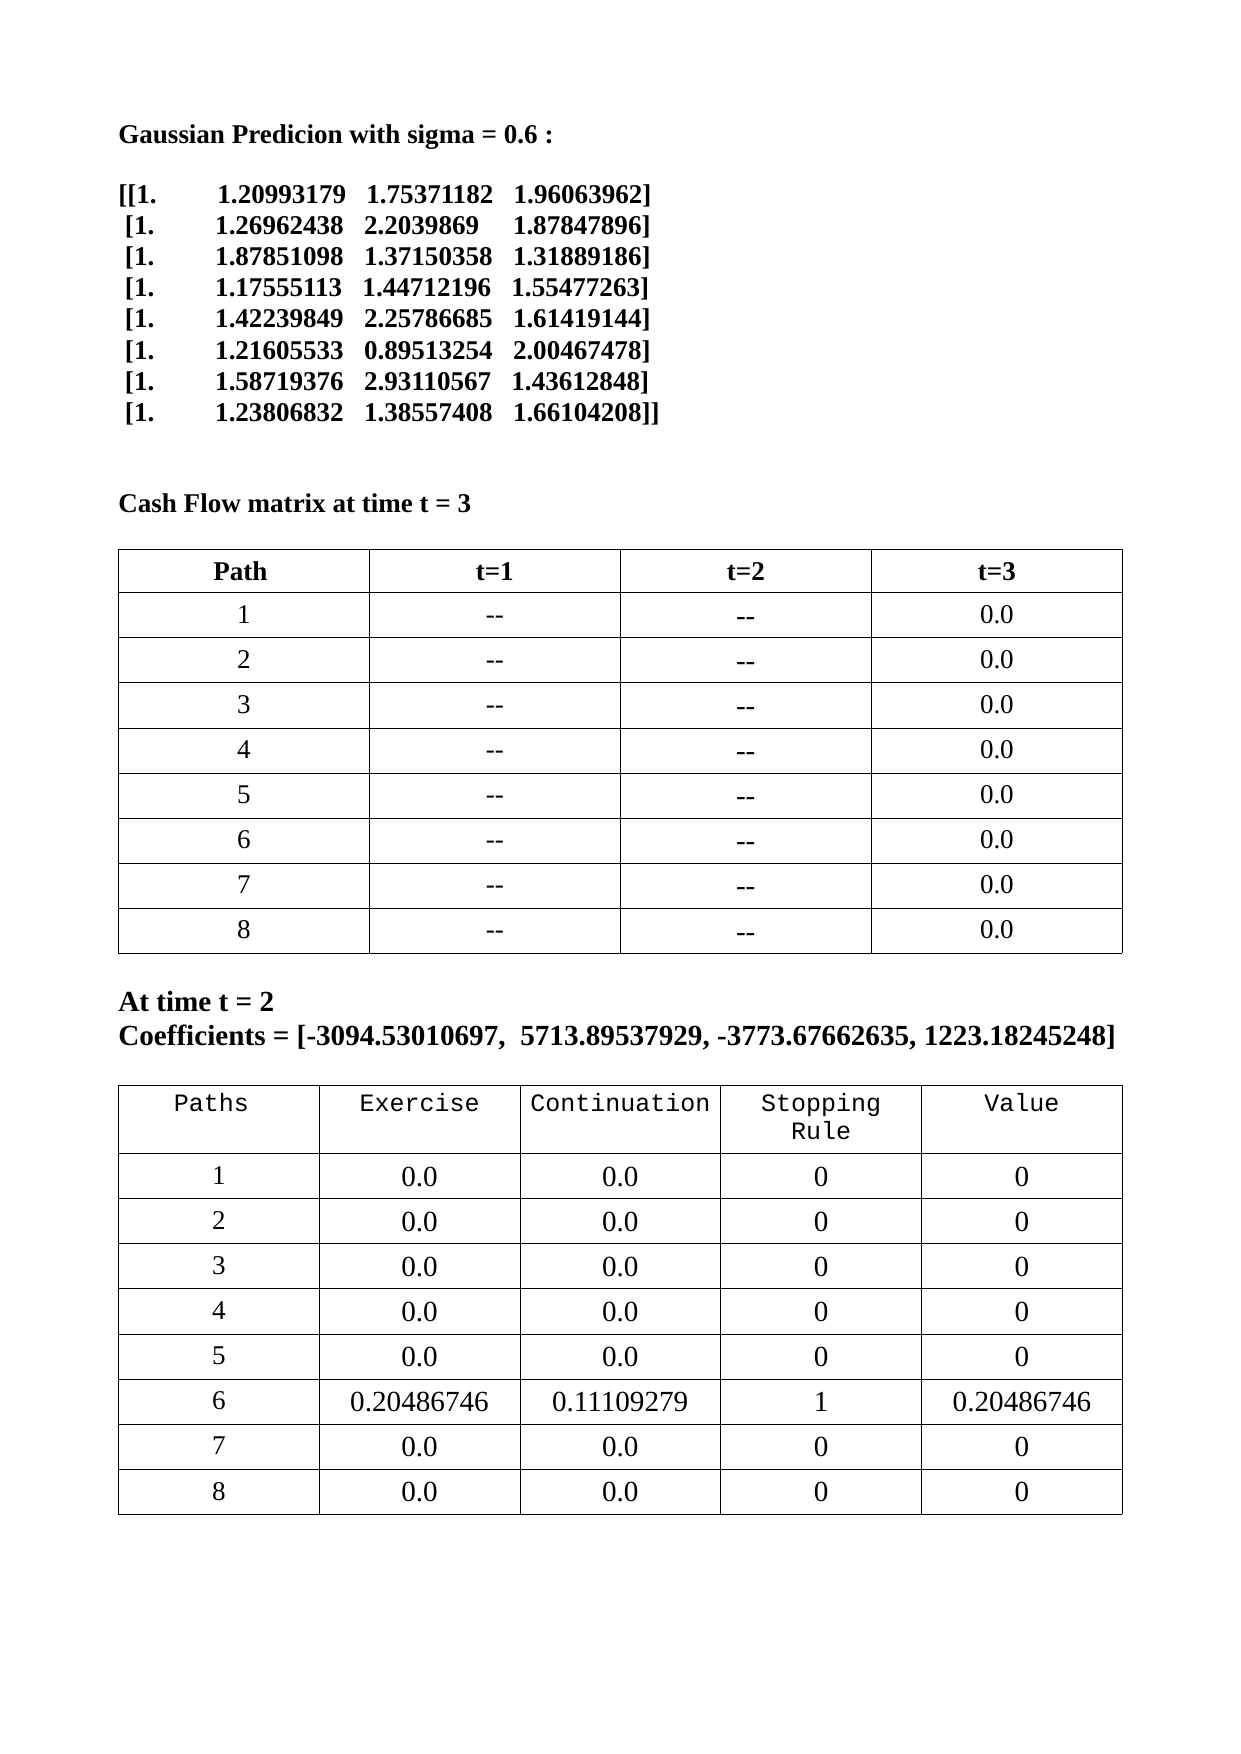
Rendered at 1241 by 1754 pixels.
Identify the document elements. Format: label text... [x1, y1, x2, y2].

table_header Paths [119, 1086, 319, 1153]
table_header Value [922, 1086, 1122, 1153]
table_cell 0.0 [521, 1289, 720, 1333]
table_cell 0.0 [320, 1154, 520, 1198]
table_cell 0 [721, 1335, 921, 1378]
table_header t=1 [370, 550, 620, 592]
table_cell 0.0 [872, 864, 1122, 908]
text [1. 1.58719376 2.93110567 1.43612848] [118, 365, 1122, 396]
table_header Exercise [320, 1086, 520, 1153]
text Cash Flow matrix at time t = 3 [118, 487, 1122, 518]
table_header t=3 [872, 550, 1122, 592]
table_header Continuation [521, 1086, 720, 1153]
table_cell 5 [119, 1335, 319, 1378]
table_cell -- [370, 774, 620, 818]
table_cell 0.0 [521, 1244, 720, 1288]
table_cell 4 [119, 729, 369, 772]
table_cell 0 [922, 1289, 1122, 1333]
table_cell 6 [119, 819, 369, 863]
table_cell 0.0 [872, 593, 1122, 637]
table_cell 0.0 [320, 1335, 520, 1378]
table_cell 0 [922, 1470, 1122, 1514]
table_cell -- [370, 864, 620, 908]
table_cell -- [621, 593, 871, 637]
table_cell 0 [721, 1199, 921, 1243]
table_cell 0.0 [872, 909, 1122, 953]
table_cell 8 [119, 1470, 319, 1514]
table_cell -- [621, 638, 871, 682]
table_cell 3 [119, 1244, 319, 1288]
table_cell 3 [119, 683, 369, 727]
table_cell 1 [119, 1154, 319, 1198]
table_cell 0 [721, 1425, 921, 1469]
table_cell 0.0 [521, 1425, 720, 1469]
table_cell 0.0 [521, 1199, 720, 1243]
table_cell 0.0 [521, 1154, 720, 1198]
table_cell 0.0 [872, 729, 1122, 772]
table_cell 2 [119, 1199, 319, 1243]
table_cell -- [370, 638, 620, 682]
table_cell -- [621, 909, 871, 953]
table_cell -- [621, 683, 871, 727]
text At time t = 2 [118, 984, 1122, 1018]
table_cell 0 [922, 1199, 1122, 1243]
table_cell 0.0 [872, 774, 1122, 818]
table_cell -- [370, 819, 620, 863]
table_cell 0.0 [320, 1289, 520, 1333]
table_cell 6 [119, 1380, 319, 1424]
table_cell 0 [922, 1335, 1122, 1378]
table_cell 0 [721, 1154, 921, 1198]
text [1. 1.17555113 1.44712196 1.55477263] [118, 271, 1122, 303]
table_cell -- [370, 729, 620, 772]
table_cell 8 [119, 909, 369, 953]
table_cell 0.0 [872, 683, 1122, 727]
table_cell 0 [721, 1244, 921, 1288]
text [1. 1.87851098 1.37150358 1.31889186] [118, 240, 1122, 271]
table_cell 0.0 [521, 1335, 720, 1378]
table_cell -- [621, 864, 871, 908]
table_cell -- [621, 819, 871, 863]
table_cell 0 [922, 1244, 1122, 1288]
text [1. 1.23806832 1.38557408 1.66104208]] [118, 396, 1122, 427]
text [[1. 1.20993179 1.75371182 1.96063962] [118, 178, 1122, 209]
table_cell 0.20486746 [320, 1380, 520, 1424]
text Coefficients = [-3094.53010697, 5713.89537929, -3773.67662635, 1223.18245248] [118, 1018, 1122, 1051]
table_cell -- [370, 909, 620, 953]
table_cell 0.0 [320, 1244, 520, 1288]
table_cell 0 [721, 1470, 921, 1514]
text Gaussian Predicion with sigma = 0.6 : [118, 118, 1122, 149]
table_cell 0.20486746 [922, 1380, 1122, 1424]
table_cell 1 [119, 593, 369, 637]
table_cell -- [621, 729, 871, 772]
table_cell 7 [119, 864, 369, 908]
table_cell 0.0 [320, 1199, 520, 1243]
table_cell 0 [721, 1289, 921, 1333]
table_cell 2 [119, 638, 369, 682]
table_cell 0 [922, 1154, 1122, 1198]
text [1. 1.42239849 2.25786685 1.61419144] [118, 303, 1122, 334]
table_cell 4 [119, 1289, 319, 1333]
table_header Stopping Rule [721, 1086, 921, 1153]
table_cell 0.0 [320, 1425, 520, 1469]
table_cell 7 [119, 1425, 319, 1469]
table_cell -- [370, 683, 620, 727]
table_cell 0.0 [320, 1470, 520, 1514]
table_header Path [119, 550, 369, 592]
text [1. 1.21605533 0.89513254 2.00467478] [118, 334, 1122, 365]
table_cell 0 [922, 1425, 1122, 1469]
table_header t=2 [621, 550, 871, 592]
text [1. 1.26962438 2.2039869 1.87847896] [118, 209, 1122, 240]
table_cell 0.0 [872, 819, 1122, 863]
table_cell -- [621, 774, 871, 818]
table_cell 0.0 [872, 638, 1122, 682]
table_cell 0.0 [521, 1470, 720, 1514]
table_cell 5 [119, 774, 369, 818]
table_cell 0.11109279 [521, 1380, 720, 1424]
table_cell -- [370, 593, 620, 637]
table_cell 1 [721, 1380, 921, 1424]
